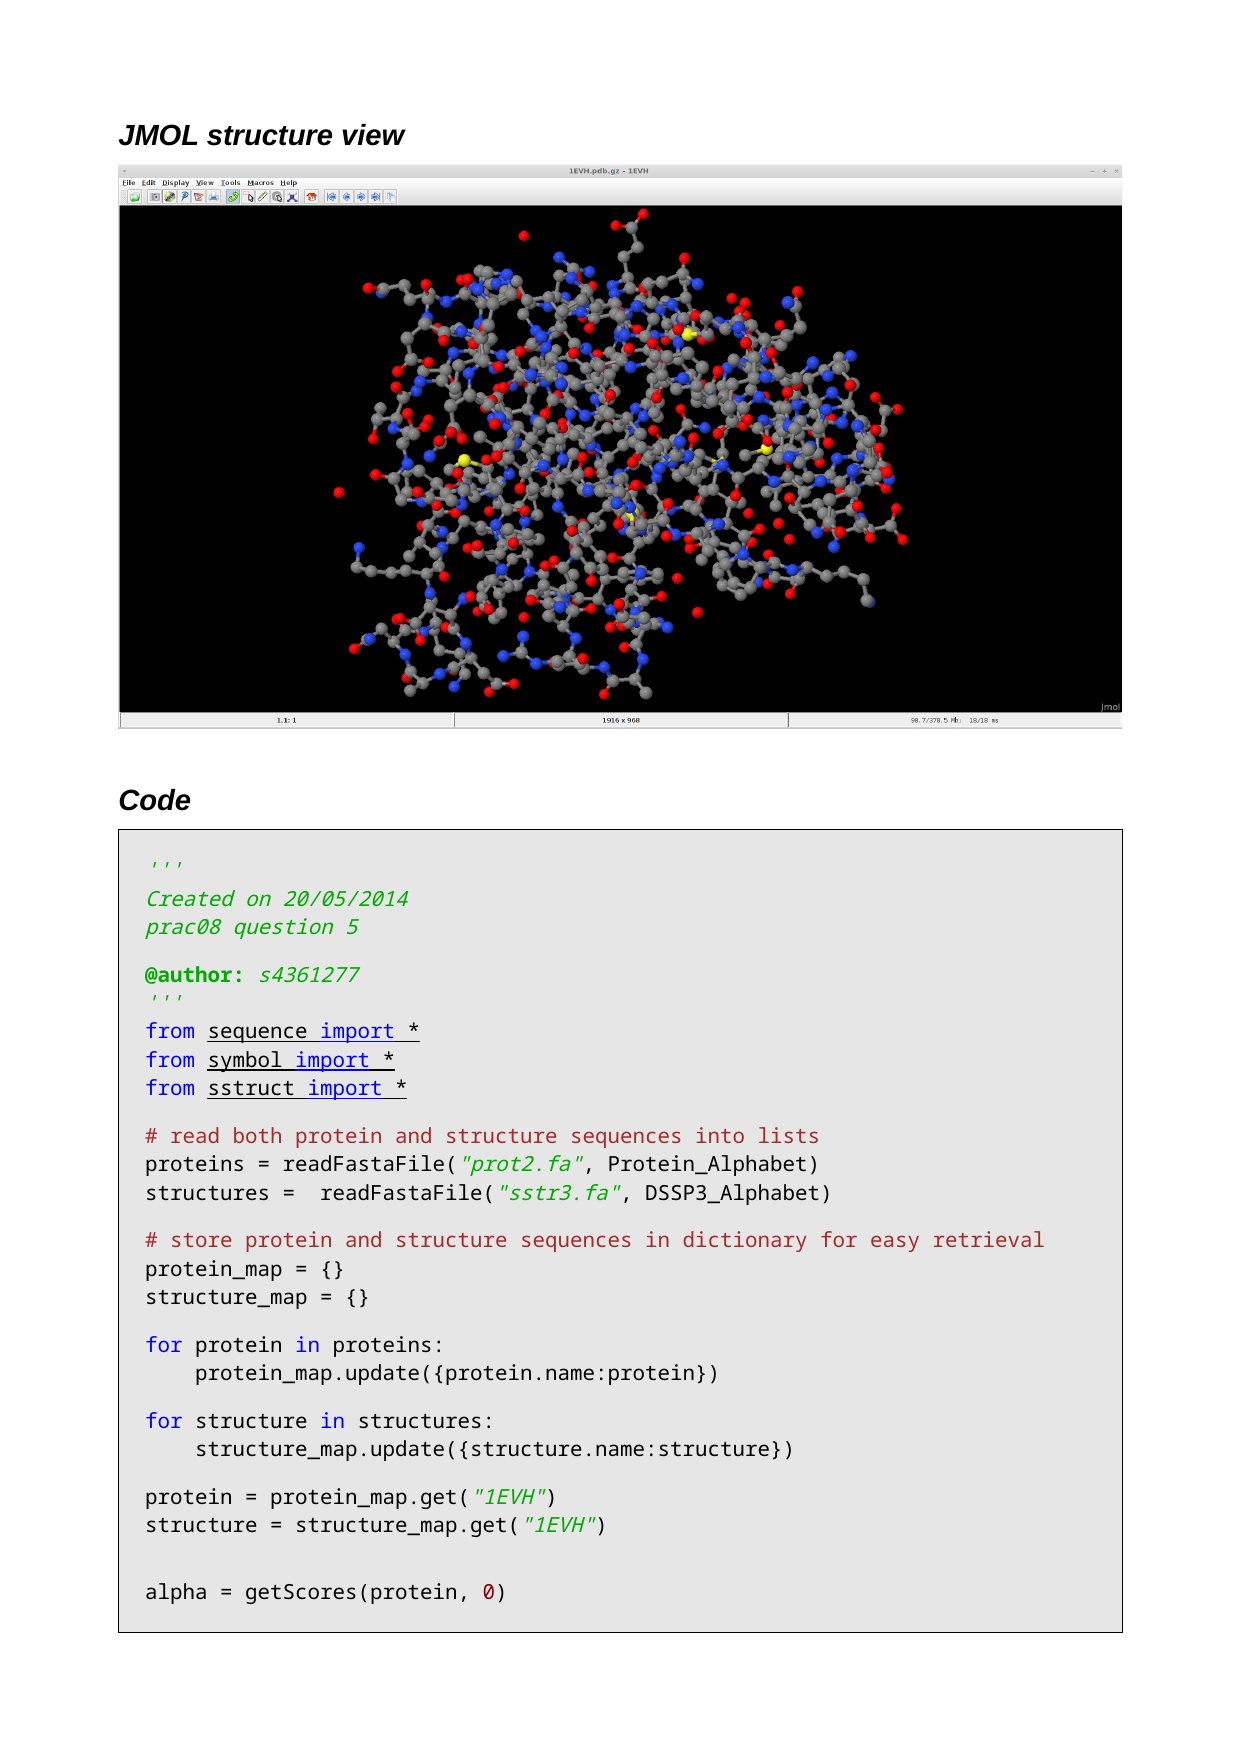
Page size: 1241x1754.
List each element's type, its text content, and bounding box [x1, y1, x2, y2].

text # store protein and structure sequences in dictionary for easy retrieval [119, 1199, 1122, 1227]
text structure_map = {} [119, 1256, 1122, 1284]
text for protein in proteins: [119, 1303, 1122, 1332]
text structure = structure_map.get("1EVH") [119, 1484, 1122, 1512]
text # read both protein and structure sequences into lists [119, 1094, 1122, 1123]
text protein_map = {} [119, 1227, 1122, 1256]
text for structure in structures: [119, 1379, 1122, 1408]
text protein = protein_map.get("1EVH") [119, 1456, 1122, 1484]
text protein_map.update({protein.name:protein}) [119, 1332, 1122, 1360]
text from sstruct import * [119, 1047, 1122, 1075]
text structure_map.update({structure.name:structure}) [119, 1408, 1122, 1436]
text ''' [119, 962, 1122, 990]
text proteins = readFastaFile("prot2.fa", Protein_Alphabet) [119, 1123, 1122, 1151]
text @author: s4361277 [119, 933, 1122, 962]
text from symbol import * [119, 1018, 1122, 1047]
text from sequence import * [119, 990, 1122, 1018]
text prac08 question 5 [119, 886, 1122, 914]
subtitle JMOL structure view [118, 118, 1122, 152]
text Created on 20/05/2014 [119, 857, 1122, 886]
subtitle Code [118, 783, 1122, 816]
picture [118, 164, 1123, 729]
text ''' [119, 830, 1122, 857]
text alpha = getScores(protein, 0) [119, 1551, 1122, 1632]
text structures = readFastaFile("sstr3.fa", DSSP3_Alphabet) [119, 1151, 1122, 1180]
